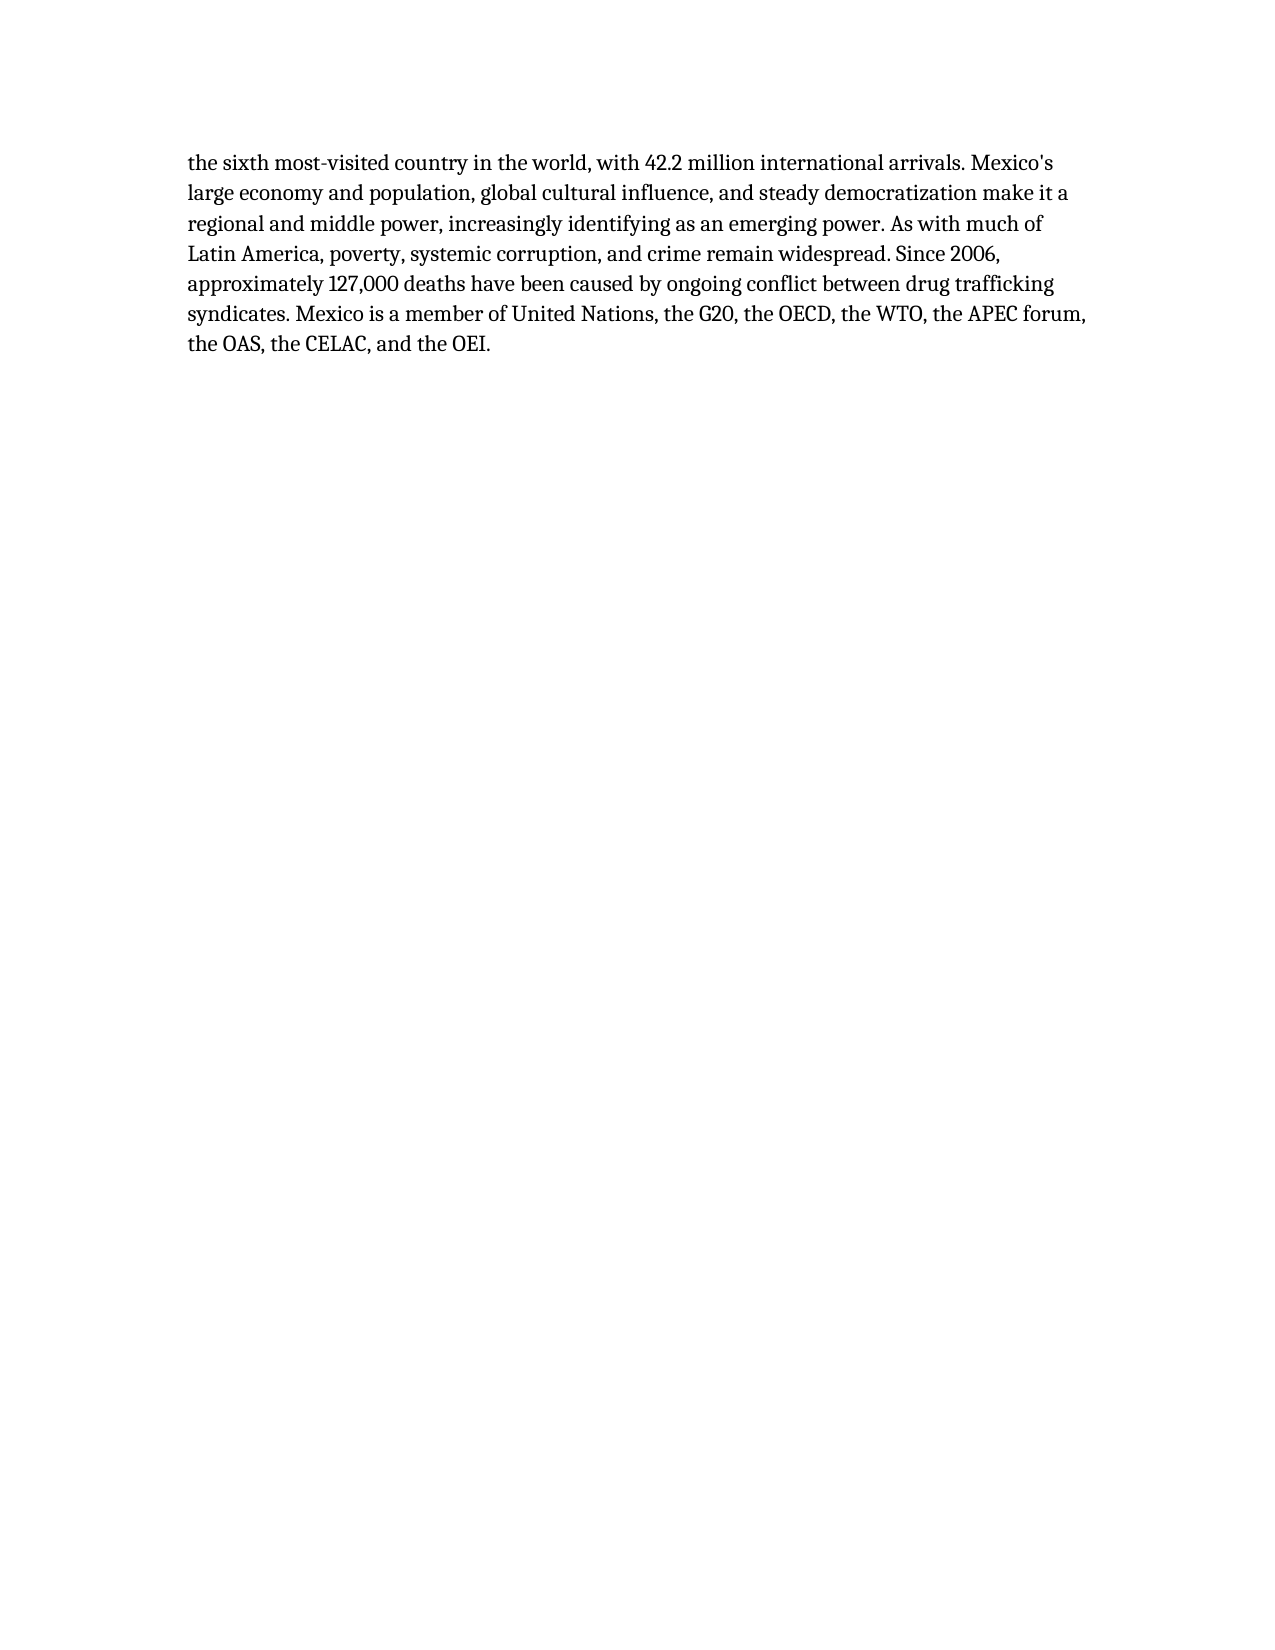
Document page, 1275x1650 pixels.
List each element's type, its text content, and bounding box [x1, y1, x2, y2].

text the sixth most-visited country in the world, with 42.2 million international arrivals. Mexico's large economy and population, global cultural influence, and steady democratization make it a regional and middle power, increasingly identifying as an emerging power. As with much of Latin America, poverty, systemic corruption, and crime remain widespread. Since 2006, approximately 127,000 deaths have been caused by ongoing conflict between drug trafficking syndicates. Mexico is a member of United Nations, the G20, the OECD, the WTO, the APEC forum, the OAS, the CELAC, and the OEI. [187, 150, 1087, 358]
